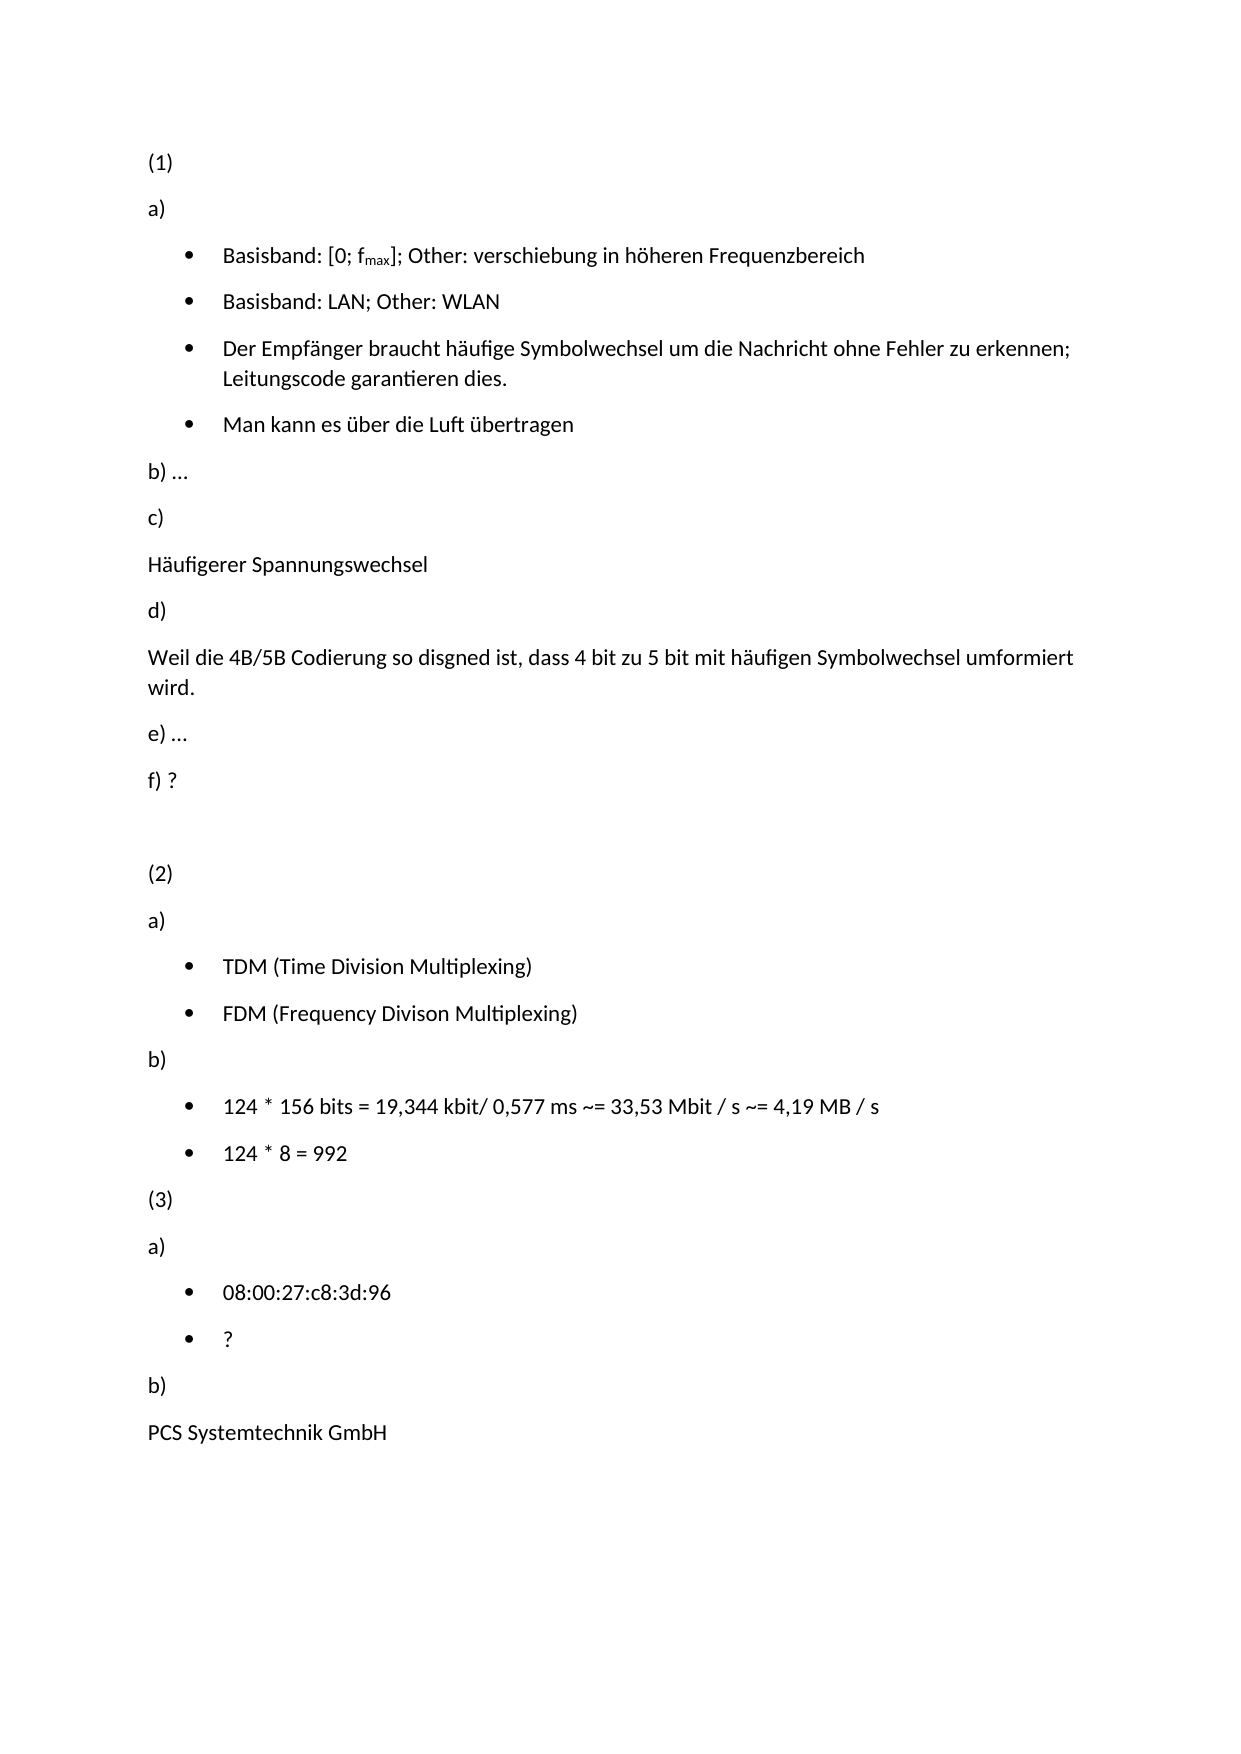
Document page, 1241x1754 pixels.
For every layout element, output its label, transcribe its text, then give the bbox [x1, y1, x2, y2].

list 08:00:27:c8:3d:96 [185, 1278, 1093, 1306]
text f) ? [148, 766, 1093, 794]
list 124 * 156 bits = 19,344 kbit/ 0,577 ms ~= 33,53 Mbit / s ~= 4,19 MB / s [185, 1092, 1093, 1120]
text a) [148, 194, 1093, 222]
list Der Empfänger braucht häufige Symbolwechsel um die Nachricht ohne Fehler zu erkennen; Leitungscode garantieren dies. [185, 334, 1093, 392]
list 124 * 8 = 992 [185, 1139, 1093, 1167]
text (1) [148, 148, 1093, 176]
text d) [148, 597, 1093, 624]
text Häufigerer Spannungswechsel [148, 550, 1093, 578]
text a) [148, 1232, 1093, 1260]
text b) [148, 1046, 1093, 1073]
text (3) [148, 1185, 1093, 1213]
list Man kann es über die Luft übertragen [185, 410, 1093, 438]
text b) … [148, 457, 1093, 485]
text c) [148, 503, 1093, 531]
list Basisband: LAN; Other: WLAN [185, 287, 1093, 315]
list ? [185, 1325, 1093, 1353]
text PCS Systemtechnik GmbH [148, 1418, 1093, 1446]
text (2) [148, 859, 1093, 887]
text Weil die 4B/5B Codierung so disgned ist, dass 4 bit zu 5 bit mit häufigen Symbolwechsel umformiert wird. [148, 643, 1093, 701]
text e) … [148, 719, 1093, 748]
text b) [148, 1371, 1093, 1399]
list TDM (Time Division Multiplexing) [185, 952, 1093, 980]
text a) [148, 906, 1093, 934]
list FDM (Frequency Divison Multiplexing) [185, 999, 1093, 1027]
list Basisband: [0; fmax]; Other: verschiebung in höheren Frequenzbereich [185, 241, 1093, 269]
